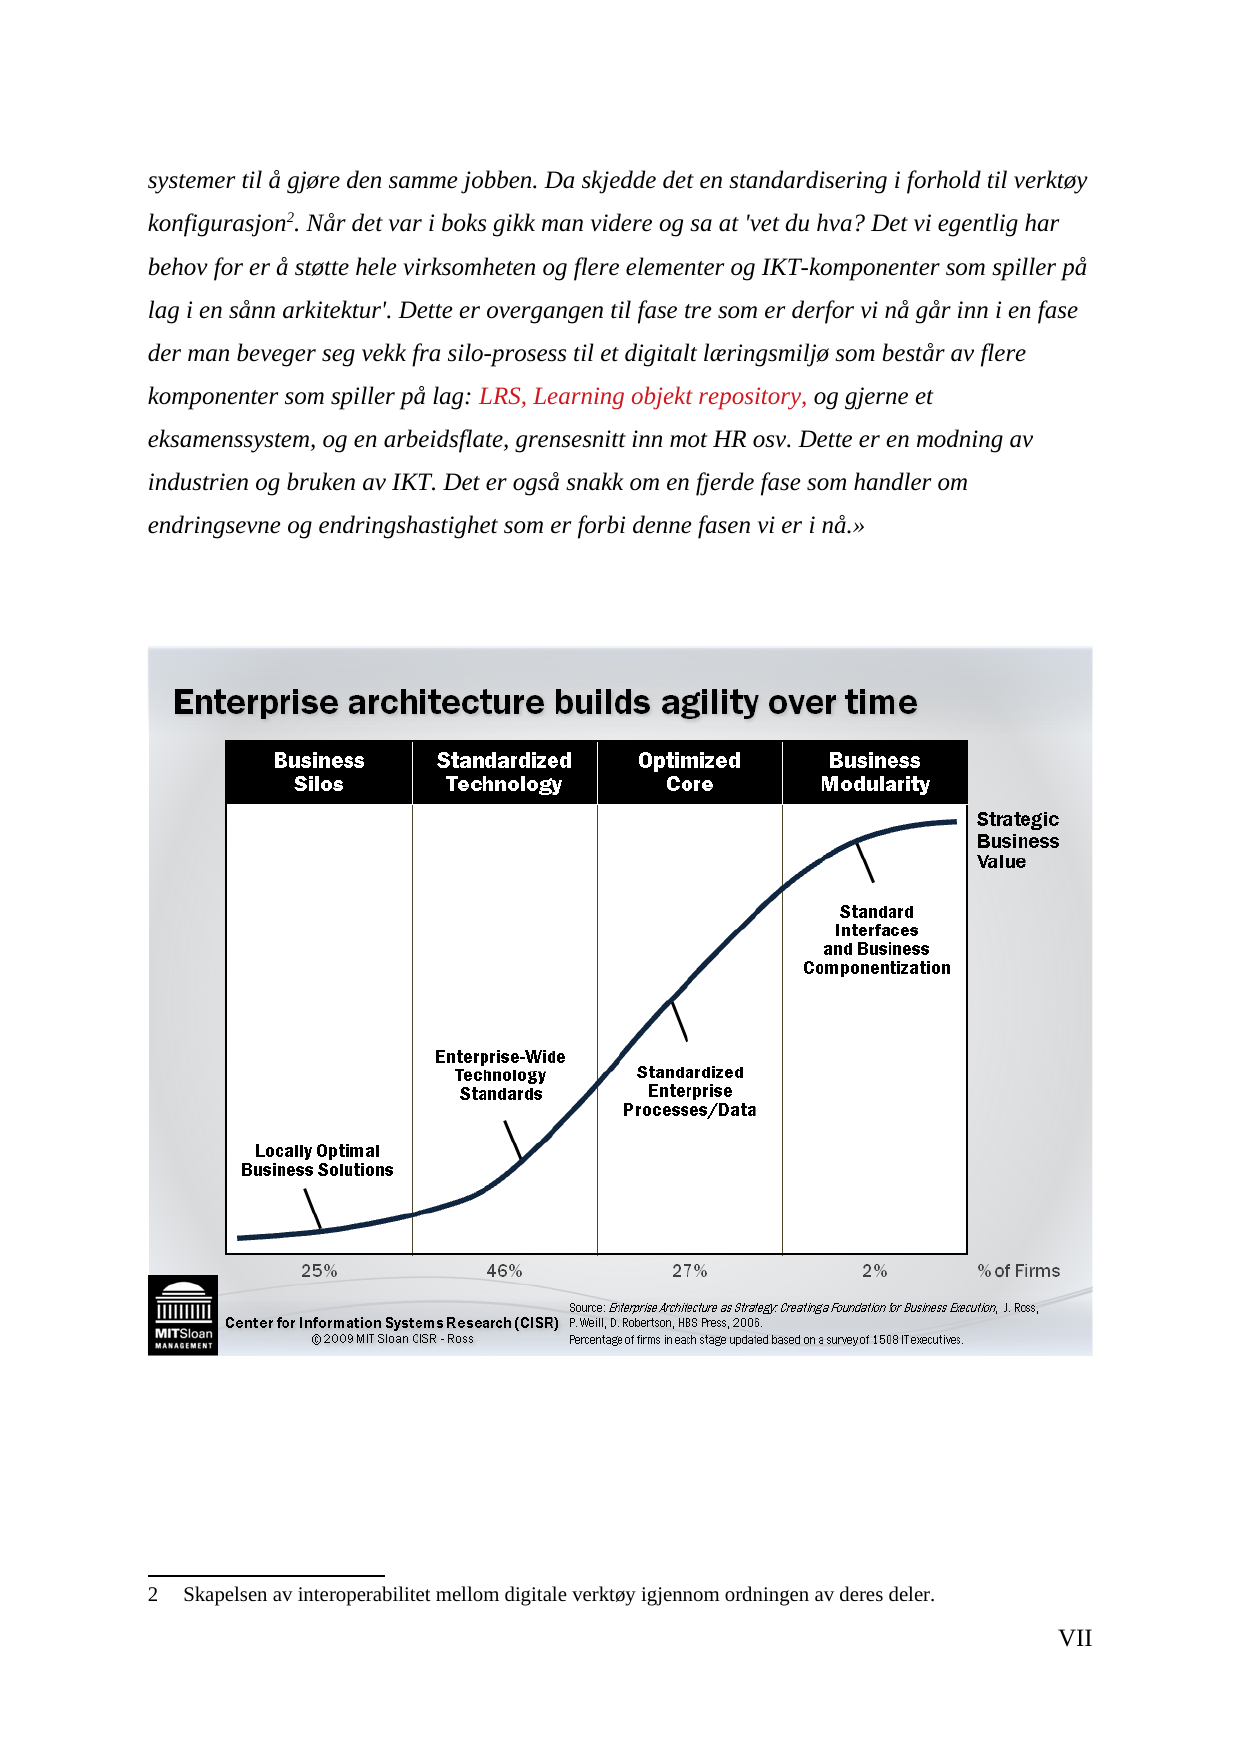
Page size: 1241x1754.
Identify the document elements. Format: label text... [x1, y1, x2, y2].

text Skapelsen av interoperabilitet mellom digitale verktøy igjennom ordningen av deres deler. [148, 1582, 1092, 1606]
picture [147, 646, 1093, 1356]
text systemer til å gjøre den samme jobben. Da skjedde det en standardisering i forhold til verktøy konfigurasjon. Når det var i boks gikk man videre og sa at 'vet du hva? Det vi egentlig har behov for er å støtte hele virksomheten og flere elementer og IKT-komponenter som spiller på lag i en sånn arkitektur'. Dette er overgangen til fase tre som er derfor vi nå går inn i en fase der man beveger seg vekk fra silo-prosess til et digitalt læringsmiljø som består av flere komponenter som spiller på lag: LRS, Learning objekt repository, og gjerne et eksamenssystem, og en arbeidsflate, grensesnitt inn mot HR osv. Dette er en modning av industrien og bruken av IKT. Det er også snakk om en fjerde fase som handler om endringsevne og endringshastighet som er forbi denne fasen vi er i nå.» [148, 165, 1092, 539]
